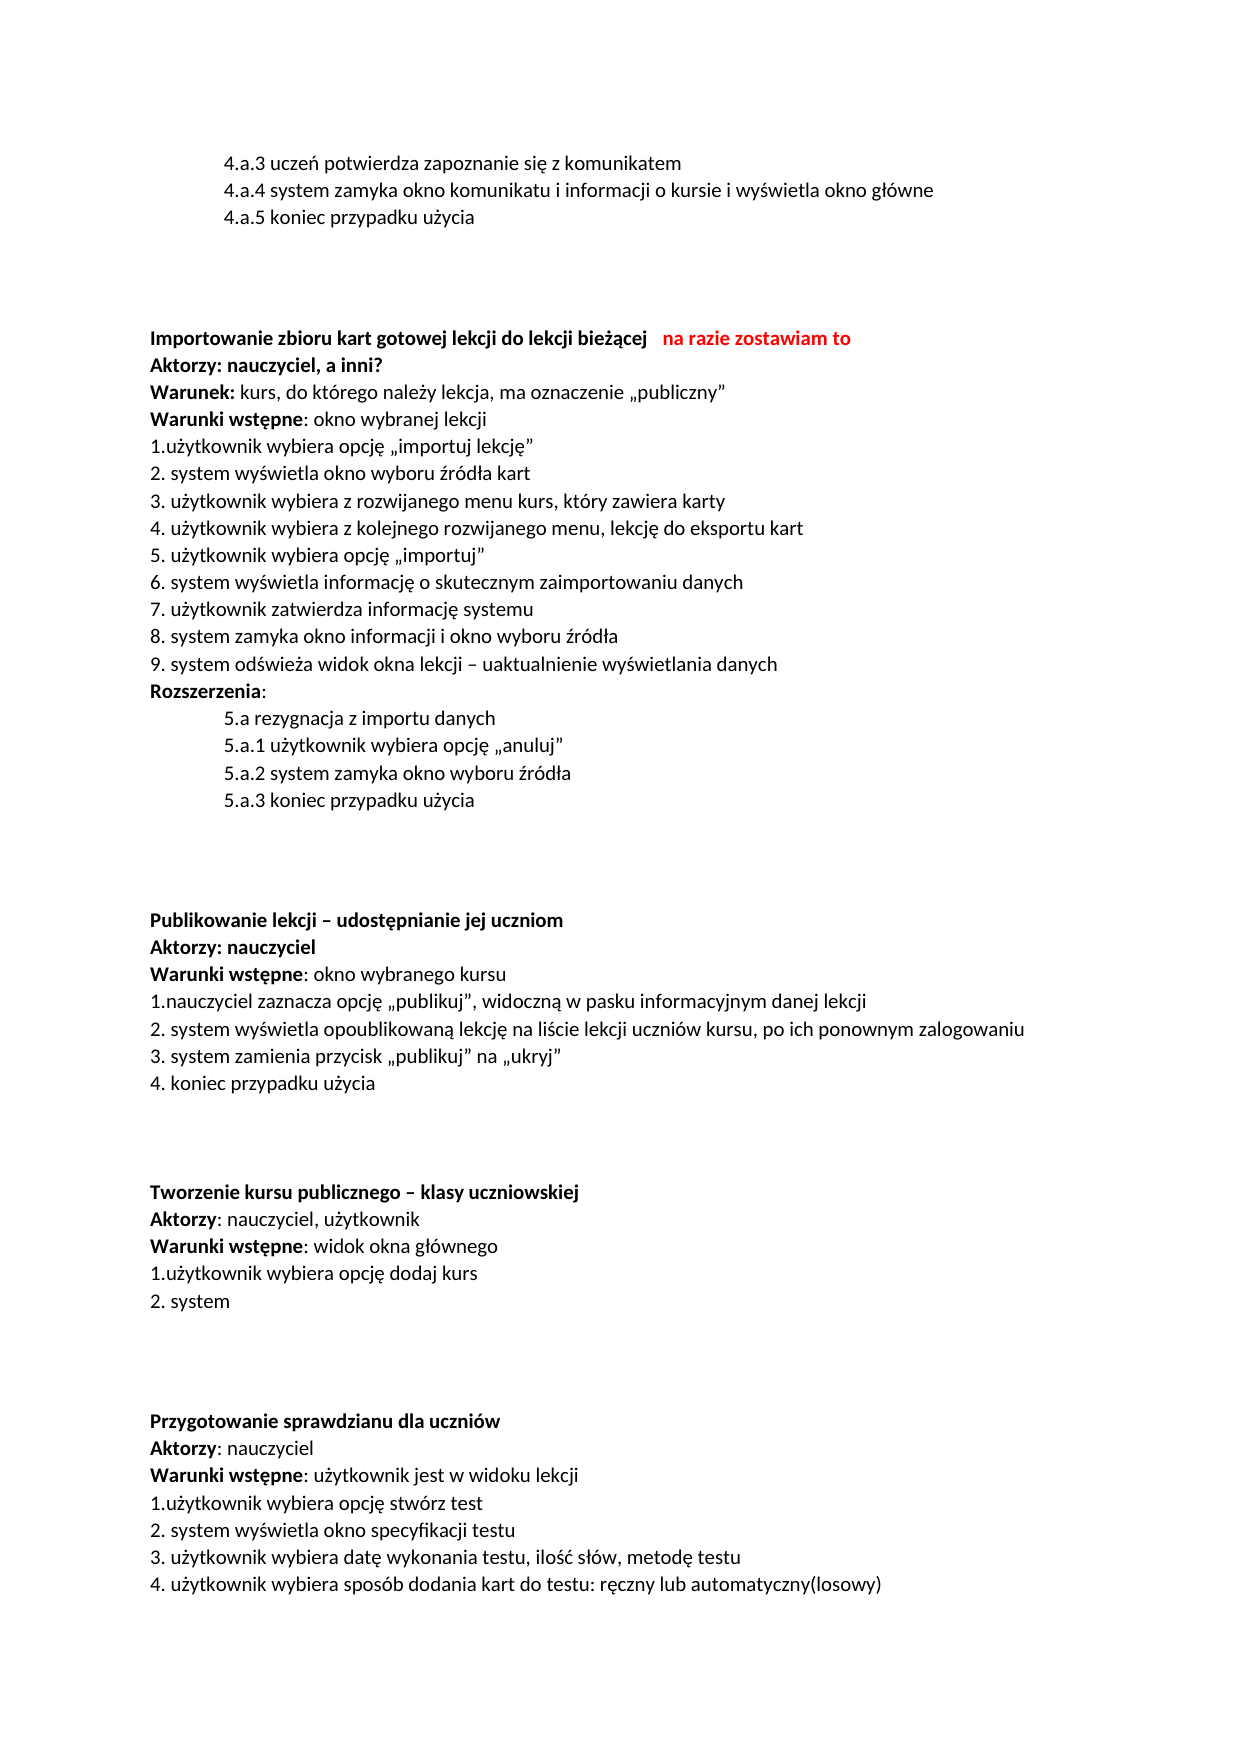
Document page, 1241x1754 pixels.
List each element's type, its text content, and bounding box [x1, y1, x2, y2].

text Warunki wstępne: widok okna głównego [150, 1233, 1090, 1259]
text Tworzenie kursu publicznego – klasy uczniowskiej [150, 1179, 1090, 1204]
text 3. system zamienia przycisk „publikuj” na „ukryj” [150, 1043, 1090, 1068]
text 5.a.2 system zamyka okno wyboru źródła [224, 760, 1090, 785]
text 1.użytkownik wybiera opcję stwórz test [150, 1490, 1090, 1515]
text Aktorzy: nauczyciel, a inni? [150, 352, 1090, 377]
text Przygotowanie sprawdzianu dla uczniów [150, 1408, 1090, 1433]
text Rozszerzenia: [150, 678, 1090, 703]
text 8. system zamyka okno informacji i okno wyboru źródła [150, 624, 1090, 649]
text Warunki wstępne: okno wybranej lekcji [150, 406, 1090, 432]
text 5.a.1 użytkownik wybiera opcję „anuluj” [224, 732, 1090, 758]
text Aktorzy: nauczyciel [150, 934, 1090, 960]
text 3. użytkownik wybiera datę wykonania testu, ilość słów, metodę testu [150, 1544, 1090, 1569]
text 4. użytkownik wybiera z kolejnego rozwijanego menu, lekcję do eksportu kart [150, 515, 1090, 540]
text 5.a.3 koniec przypadku użycia [224, 787, 1090, 812]
text 6. system wyświetla informację o skutecznym zaimportowaniu danych [150, 569, 1090, 595]
text Warunki wstępne: użytkownik jest w widoku lekcji [150, 1462, 1090, 1488]
text 2. system [150, 1288, 1090, 1313]
text 4. koniec przypadku użycia [150, 1070, 1090, 1096]
text 5. użytkownik wybiera opcję „importuj” [150, 542, 1090, 568]
text 1.użytkownik wybiera opcję dodaj kurs [150, 1261, 1090, 1286]
text Aktorzy: nauczyciel, użytkownik [150, 1206, 1090, 1232]
text 4.a.3 uczeń potwierdza zapoznanie się z komunikatem [224, 150, 1090, 175]
text 2. system wyświetla opoublikowaną lekcję na liście lekcji uczniów kursu, po ich ponownym zalogowaniu [150, 1016, 1090, 1041]
text 4.a.5 koniec przypadku użycia [224, 204, 1090, 230]
text 2. system wyświetla okno wyboru źródła kart [150, 461, 1090, 486]
text 9. system odświeża widok okna lekcji – uaktualnienie wyświetlania danych [150, 651, 1090, 676]
text 2. system wyświetla okno specyfikacji testu [150, 1517, 1090, 1542]
text Aktorzy: nauczyciel [150, 1435, 1090, 1461]
text Warunki wstępne: okno wybranego kursu [150, 962, 1090, 987]
text Publikowanie lekcji – udostępnianie jej uczniom [150, 907, 1090, 933]
text 1.nauczyciel zaznacza opcję „publikuj”, widoczną w pasku informacyjnym danej lekcji [150, 989, 1090, 1014]
text 5.a rezygnacja z importu danych [224, 705, 1090, 731]
text 4. użytkownik wybiera sposób dodania kart do testu: ręczny lub automatyczny(losowy) [150, 1571, 1090, 1597]
text Warunek: kurs, do którego należy lekcja, ma oznaczenie „publiczny” [150, 379, 1090, 404]
text 1.użytkownik wybiera opcję „importuj lekcję” [150, 433, 1090, 459]
text 4.a.4 system zamyka okno komunikatu i informacji o kursie i wyświetla okno główne [224, 177, 1090, 203]
text 3. użytkownik wybiera z rozwijanego menu kurs, który zawiera karty [150, 488, 1090, 513]
text Importowanie zbioru kart gotowej lekcji do lekcji bieżącej na razie zostawiam to [150, 325, 1090, 350]
text 7. użytkownik zatwierdza informację systemu [150, 597, 1090, 622]
